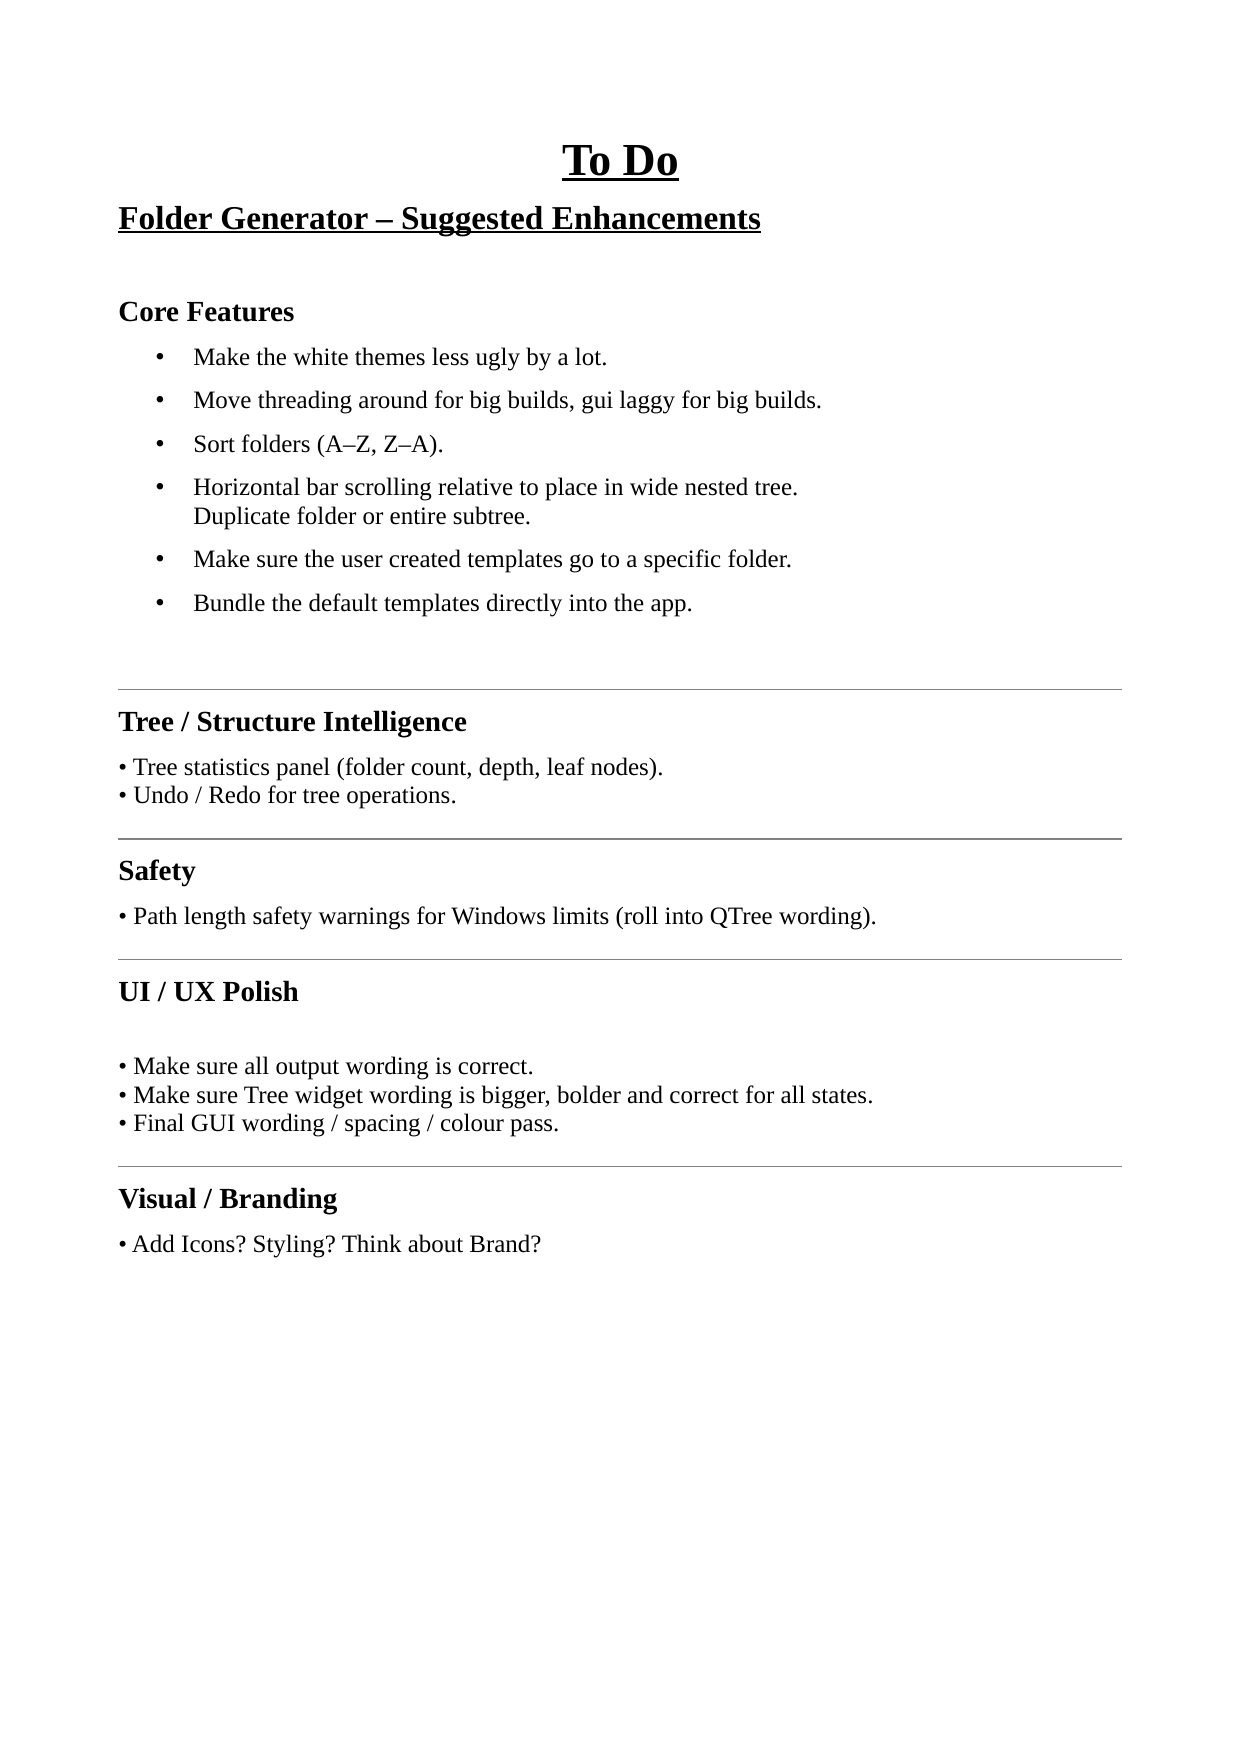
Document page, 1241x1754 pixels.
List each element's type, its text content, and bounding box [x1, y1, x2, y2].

text • Path length safety warnings for Windows limits (roll into QTree wording). [118, 901, 1122, 930]
list Bundle the default templates directly into the app. [156, 588, 1122, 616]
list Make the white themes less ugly by a lot. [156, 342, 1122, 371]
text • Make sure all output wording is correct. • Make sure Tree widget wording is bigger, bolder and correct for all states. • Final GUI wording / spacing / colour pass. [118, 1022, 1122, 1137]
subtitle Visual / Branding [118, 1181, 1122, 1215]
text • Add Icons? Styling? Think about Brand? [118, 1229, 1122, 1258]
text • Tree statistics panel (folder count, depth, leaf nodes). • Undo / Redo for tree operations. [118, 752, 1122, 809]
list Make sure the user created templates go to a specific folder. [156, 544, 1122, 573]
list Move threading around for big builds, gui laggy for big builds. [156, 386, 1122, 414]
list Sort folders (A–Z, Z–A). [156, 429, 1122, 458]
subtitle Safety [118, 853, 1122, 887]
subtitle To Do [118, 133, 1122, 185]
subtitle Core Features [118, 294, 1122, 328]
text Folder Generator – Suggested Enhancements [118, 198, 1122, 236]
list Horizontal bar scrolling relative to place in wide nested tree. Duplicate folder or entire subtree. [156, 472, 1122, 530]
subtitle Tree / Structure Intelligence [118, 704, 1122, 737]
subtitle UI / UX Polish [118, 974, 1122, 1008]
